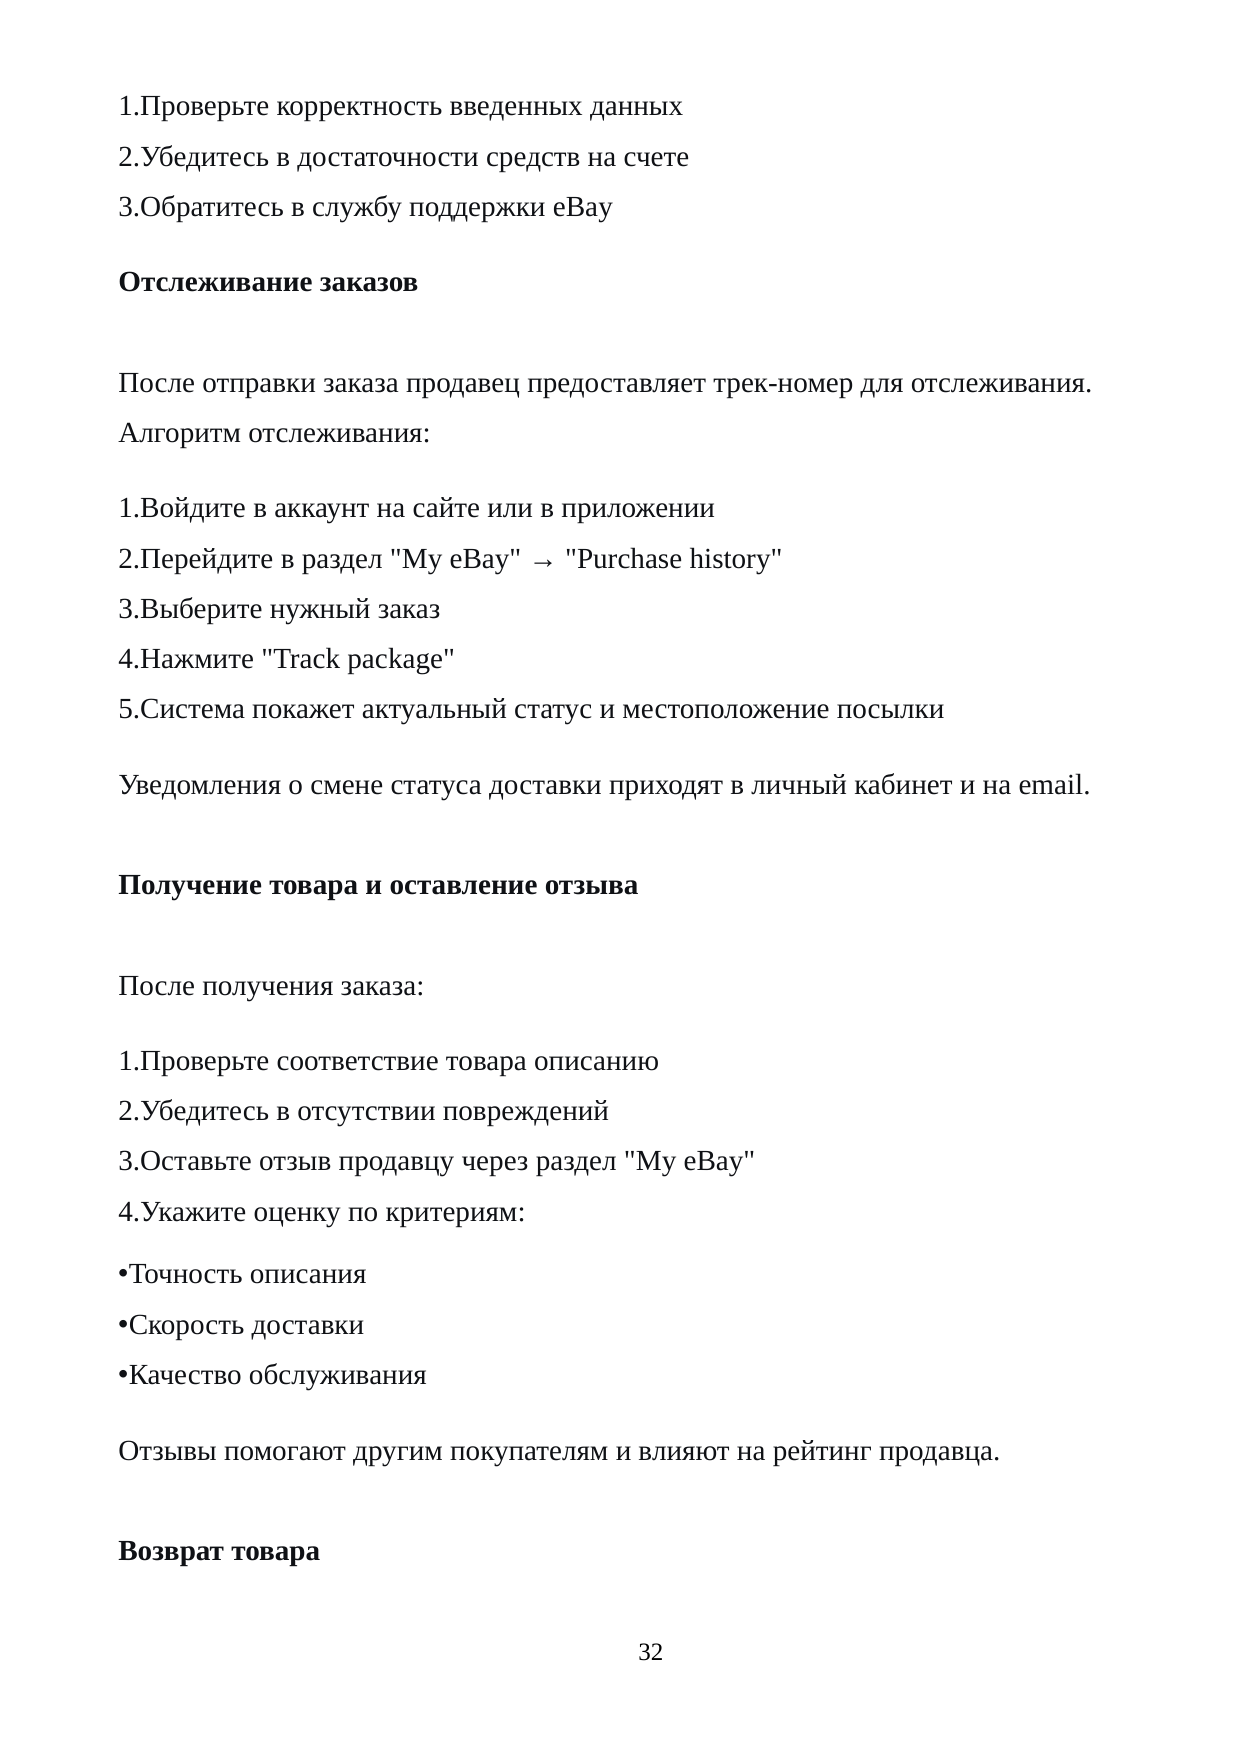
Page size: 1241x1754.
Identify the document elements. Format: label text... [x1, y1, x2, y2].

list Войдите в аккаунт на сайте или в приложении [118, 490, 1152, 524]
list Система покажет актуальный статус и местоположение посылки [118, 692, 1152, 725]
text Уведомления о смене статуса доставки приходят в личный кабинет и на email. [118, 767, 1152, 801]
list Убедитесь в достаточности средств на счете [118, 139, 1152, 172]
list Качество обслуживания [118, 1357, 1152, 1391]
list Укажите оценку по критериям: [118, 1194, 1152, 1227]
list Оставьте отзыв продавцу через раздел "My eBay" [118, 1143, 1152, 1177]
list Проверьте соответствие товара описанию [118, 1043, 1152, 1076]
list Проверьте корректность введенных данных [118, 88, 1152, 122]
list Перейдите в раздел "My eBay" → "Purchase history" [118, 541, 1152, 574]
list Скорость доставки [118, 1307, 1152, 1341]
text После получения заказа: [118, 968, 1152, 1001]
text Отзывы помогают другим покупателям и влияют на рейтинг продавца. [118, 1433, 1152, 1466]
list Обратитесь в службу поддержки eBay [118, 189, 1152, 223]
list Нажмите "Track package" [118, 641, 1152, 675]
text После отправки заказа продавец предоставляет трек-номер для отслеживания. Алгоритм отслеживания: [118, 365, 1152, 449]
text Отслеживание заказов [118, 264, 1152, 298]
text Возврат товара [118, 1533, 1152, 1567]
text Получение товара и оставление отзыва [118, 867, 1152, 901]
list Выберите нужный заказ [118, 591, 1152, 624]
list Убедитесь в отсутствии повреждений [118, 1093, 1152, 1127]
list Точность описания [118, 1257, 1152, 1290]
